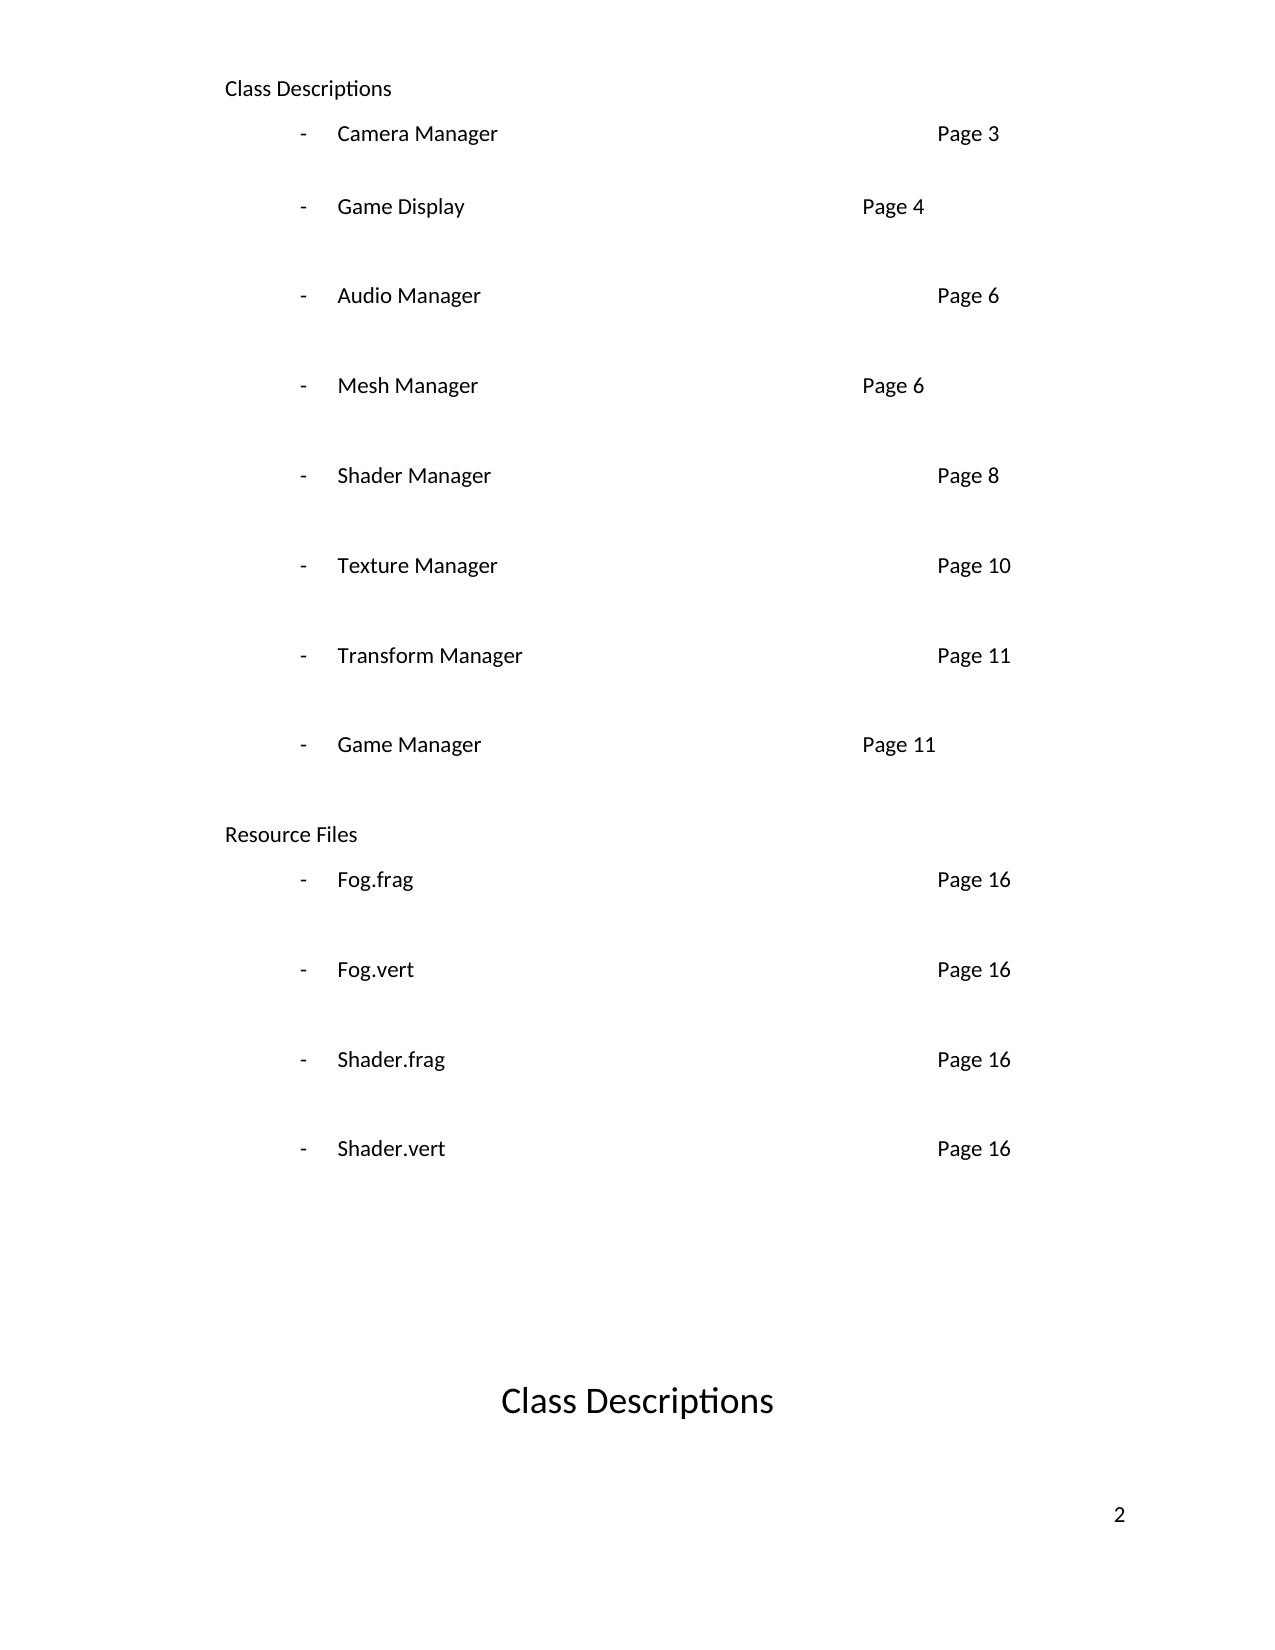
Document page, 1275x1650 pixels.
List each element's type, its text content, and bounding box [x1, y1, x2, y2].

text Resource Files [150, 820, 1125, 848]
list Fog.vert Page 16 [300, 955, 1125, 983]
list Shader.vert Page 16 [300, 1134, 1125, 1163]
list Shader Manager Page 8 [300, 461, 1125, 489]
list Fog.frag Page 16 [300, 865, 1125, 893]
list Game Manager Page 11 [300, 731, 1125, 758]
text Class Descriptions [150, 74, 1125, 102]
list Transform Manager Page 11 [300, 641, 1125, 669]
list Audio Manager Page 6 [300, 282, 1125, 309]
text Class Descriptions [150, 1377, 1125, 1423]
list Camera Manager Page 3 [300, 119, 1125, 175]
list Texture Manager Page 10 [300, 551, 1125, 579]
list Shader.frag Page 16 [300, 1045, 1125, 1073]
list Mesh Manager Page 6 [300, 371, 1125, 399]
list Game Display Page 4 [300, 192, 1125, 220]
